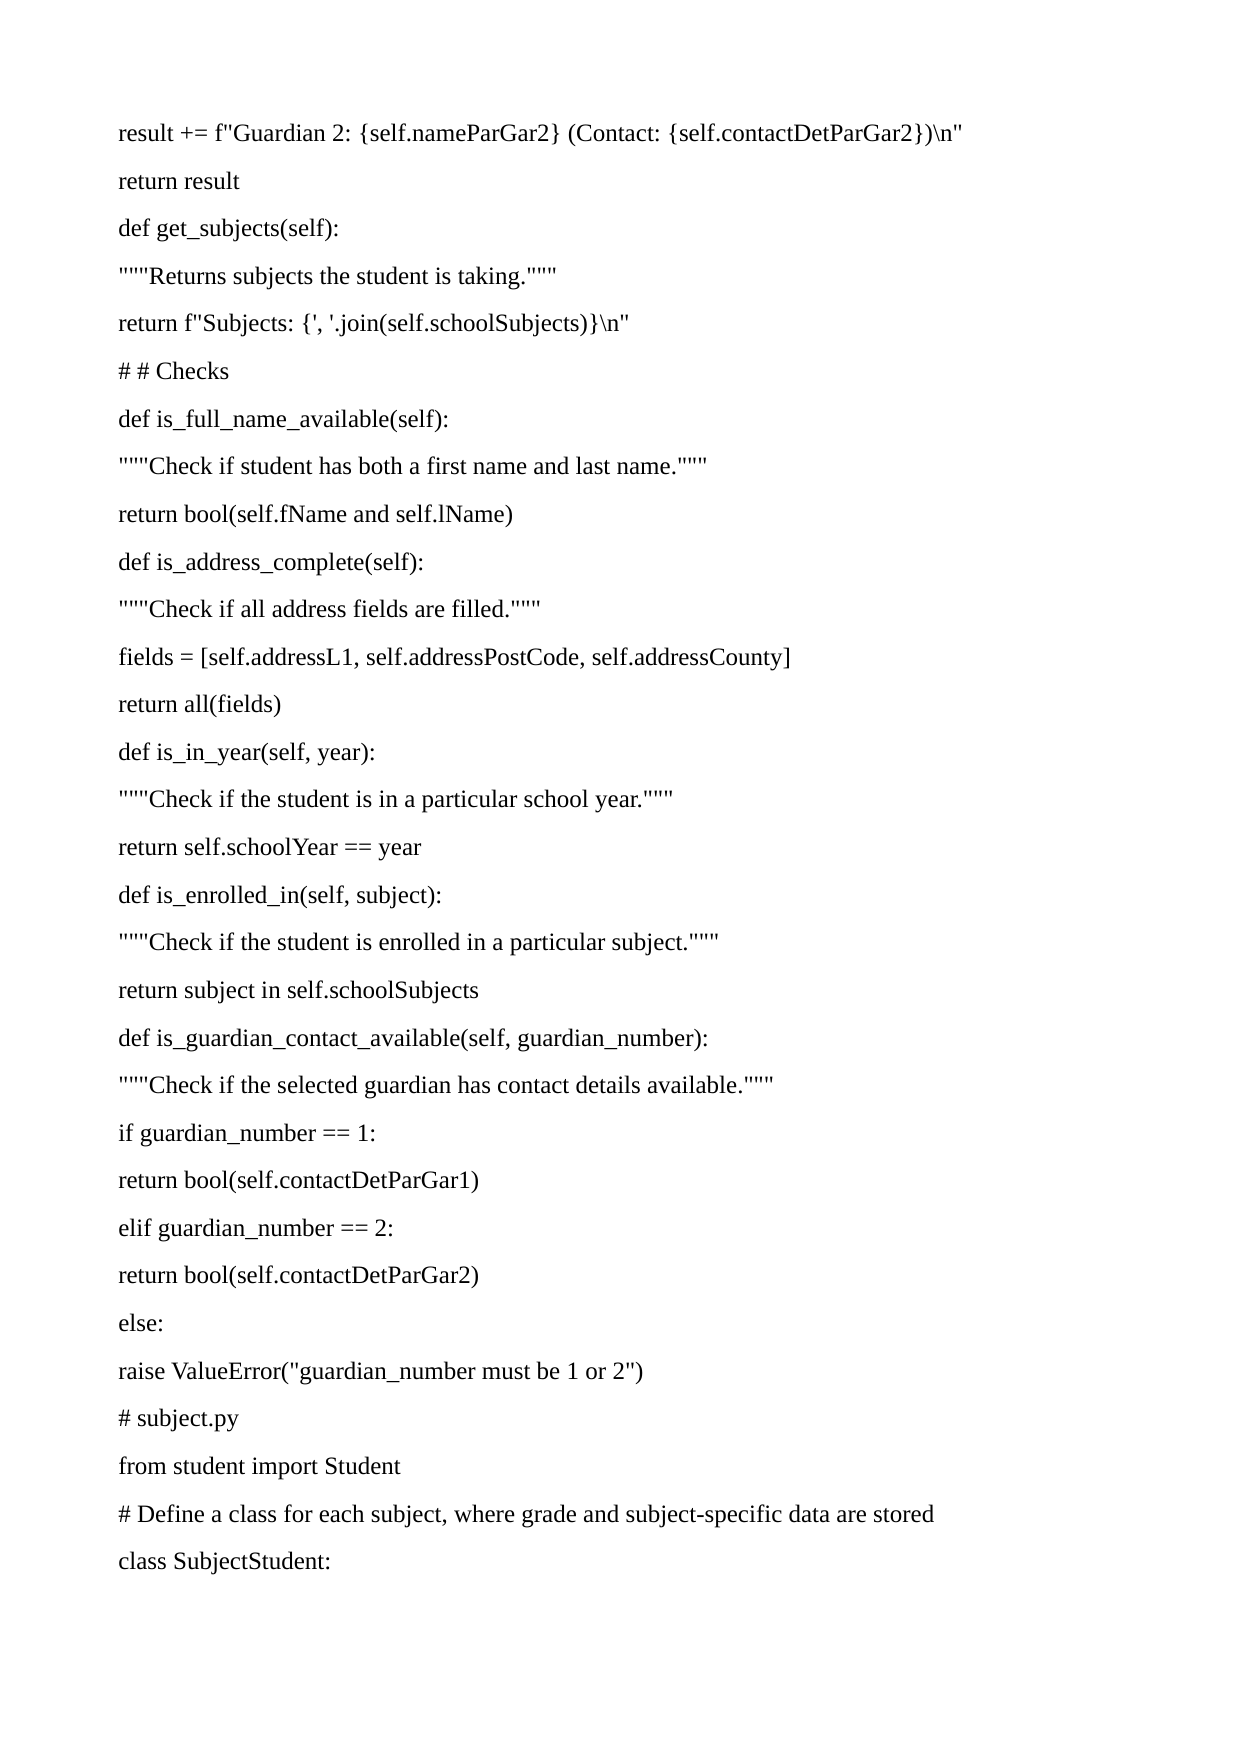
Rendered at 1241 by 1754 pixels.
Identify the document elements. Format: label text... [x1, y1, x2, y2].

text """Check if the student is in a particular school year.""" [118, 784, 1122, 813]
text return f"Subjects: {', '.join(self.schoolSubjects)}\n" [118, 308, 1122, 337]
text def get_subjects(self): [118, 213, 1122, 242]
text """Check if the student is enrolled in a particular subject.""" [118, 927, 1122, 956]
text """Check if the selected guardian has contact details available.""" [118, 1070, 1122, 1099]
text class SubjectStudent: [118, 1546, 1122, 1575]
text elif guardian_number == 2: [118, 1213, 1122, 1242]
text def is_full_name_available(self): [118, 404, 1122, 432]
text """Check if student has both a first name and last name.""" [118, 451, 1122, 480]
text """Returns subjects the student is taking.""" [118, 261, 1122, 290]
text result += f"Guardian 2: {self.nameParGar2} (Contact: {self.contactDetParGar2})\n" [118, 118, 1122, 147]
text return bool(self.fName and self.lName) [118, 499, 1122, 528]
text def is_guardian_contact_available(self, guardian_number): [118, 1023, 1122, 1051]
text return bool(self.contactDetParGar2) [118, 1261, 1122, 1289]
text else: [118, 1308, 1122, 1337]
text return subject in self.schoolSubjects [118, 975, 1122, 1004]
text if guardian_number == 1: [118, 1118, 1122, 1147]
text def is_address_complete(self): [118, 547, 1122, 575]
text from student import Student [118, 1451, 1122, 1480]
text def is_in_year(self, year): [118, 737, 1122, 766]
text def is_enrolled_in(self, subject): [118, 880, 1122, 908]
text # subject.py [118, 1403, 1122, 1432]
text # Define a class for each subject, where grade and subject-specific data are stored [118, 1499, 1122, 1527]
text """Check if all address fields are filled.""" [118, 594, 1122, 623]
text return bool(self.contactDetParGar1) [118, 1165, 1122, 1194]
text return all(fields) [118, 689, 1122, 718]
text raise ValueError("guardian_number must be 1 or 2") [118, 1356, 1122, 1384]
text # # Checks [118, 356, 1122, 385]
text fields = [self.addressL1, self.addressPostCode, self.addressCounty] [118, 642, 1122, 671]
text return self.schoolYear == year [118, 832, 1122, 861]
text return result [118, 166, 1122, 194]
